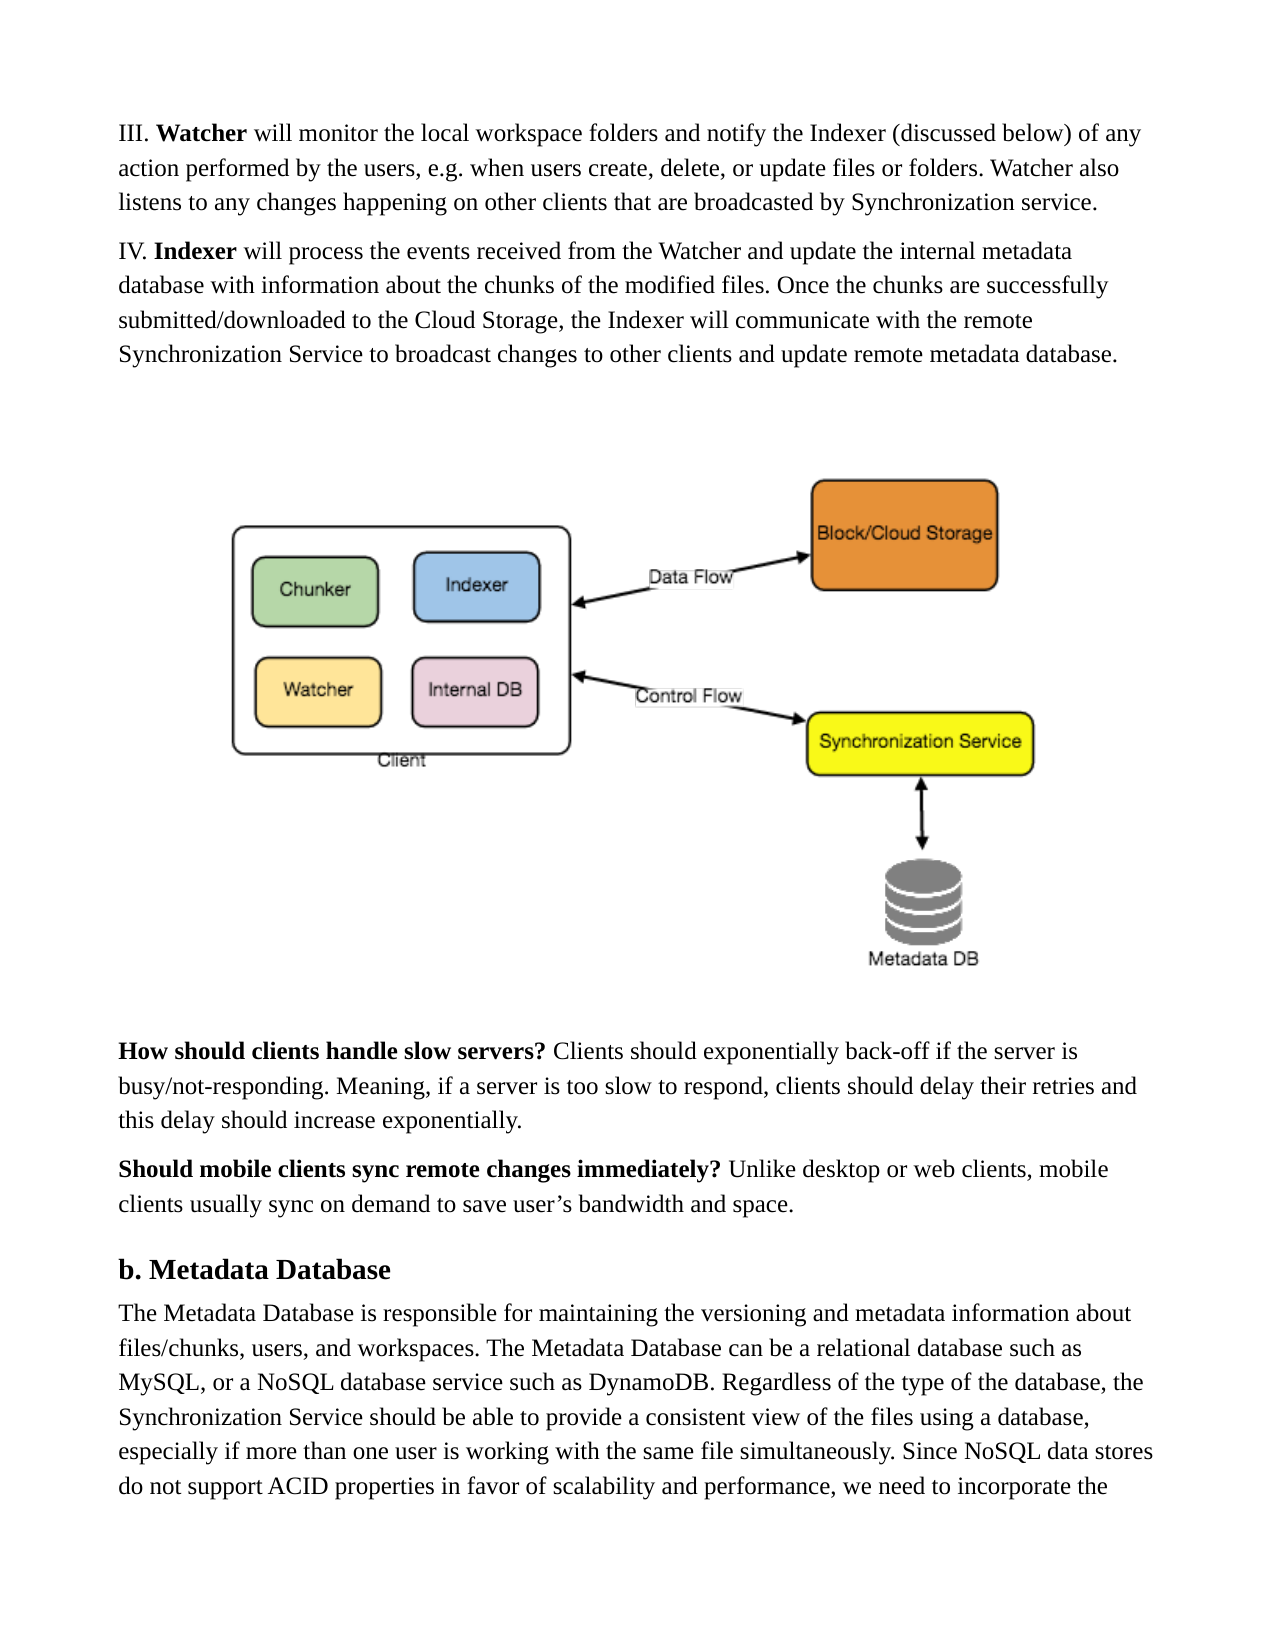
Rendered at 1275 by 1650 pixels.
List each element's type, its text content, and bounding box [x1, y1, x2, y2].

text III. Watcher will monitor the local workspace folders and notify the Indexer (discussed below) of any action performed by the users, e.g. when users create, delete, or update files or folders. Watcher also listens to any changes happening on other clients that are broadcasted by Synchronization service. [118, 118, 1157, 216]
text The Metadata Database is responsible for maintaining the versioning and metadata information about files/chunks, users, and workspaces. The Metadata Database can be a relational database such as MySQL, or a NoSQL database service such as DynamoDB. Regardless of the type of the database, the Synchronization Service should be able to provide a consistent view of the files using a database, especially if more than one user is working with the same file simultaneously. Since NoSQL data stores do not support ACID properties in favor of scalability and performance, we need to incorporate the [118, 1298, 1157, 1499]
text How should clients handle slow servers? Clients should exponentially back-off if the server is busy/not-responding. Meaning, if a server is too slow to respond, clients should delay their retries and this delay should increase exponentially. [118, 1036, 1157, 1134]
picture [118, 388, 1275, 1011]
text IV. Indexer will process the events received from the Watcher and update the internal metadata database with information about the chunks of the modified files. Once the chunks are successfully submitted/downloaded to the Cloud Storage, the Indexer will communicate with the remote Synchronization Service to broadcast changes to other clients and update remote metadata database. [118, 236, 1157, 368]
subtitle b. Metadata Database [118, 1252, 1157, 1286]
text Should mobile clients sync remote changes immediately? Unlike desktop or web clients, mobile clients usually sync on demand to save user’s bandwidth and space. [118, 1154, 1157, 1217]
